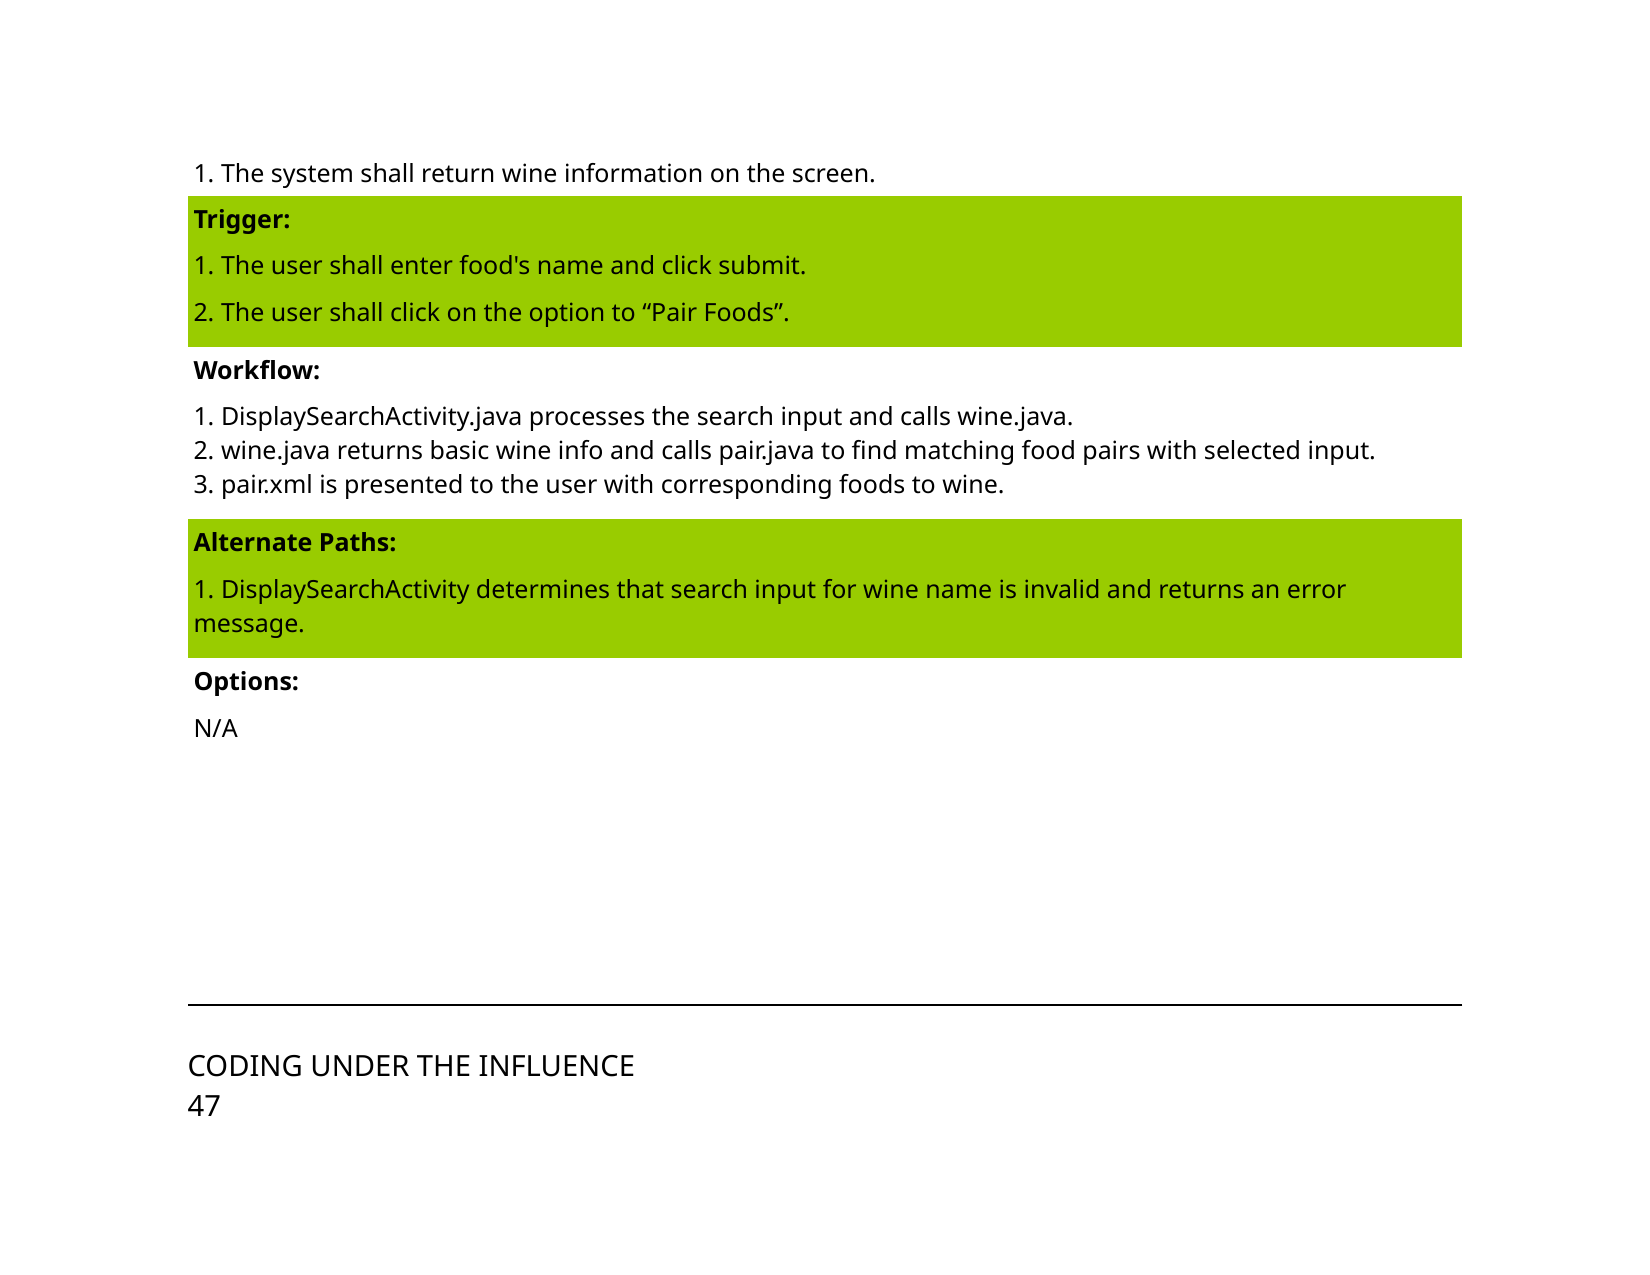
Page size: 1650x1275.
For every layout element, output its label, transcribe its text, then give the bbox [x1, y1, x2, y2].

table_cell Options: N/A [188, 658, 1462, 750]
table_cell Trigger: 1. The user shall enter food's name and click submit. 2. The user shall click on the option to “Pair Foods”. [188, 196, 1462, 347]
table_cell 1. The system shall return wine information on the screen. [188, 150, 1462, 196]
table_cell Workflow: 1. DisplaySearchActivity.java processes the search input and calls wine.java. 2. wine.java returns basic wine info and calls pair.java to find matching food pairs with selected input. 3. pair.xml is presented to the user with corresponding foods to wine. [188, 347, 1462, 519]
table_cell Alternate Paths: 1. DisplaySearchActivity determines that search input for wine name is invalid and returns an error message. [188, 519, 1462, 658]
